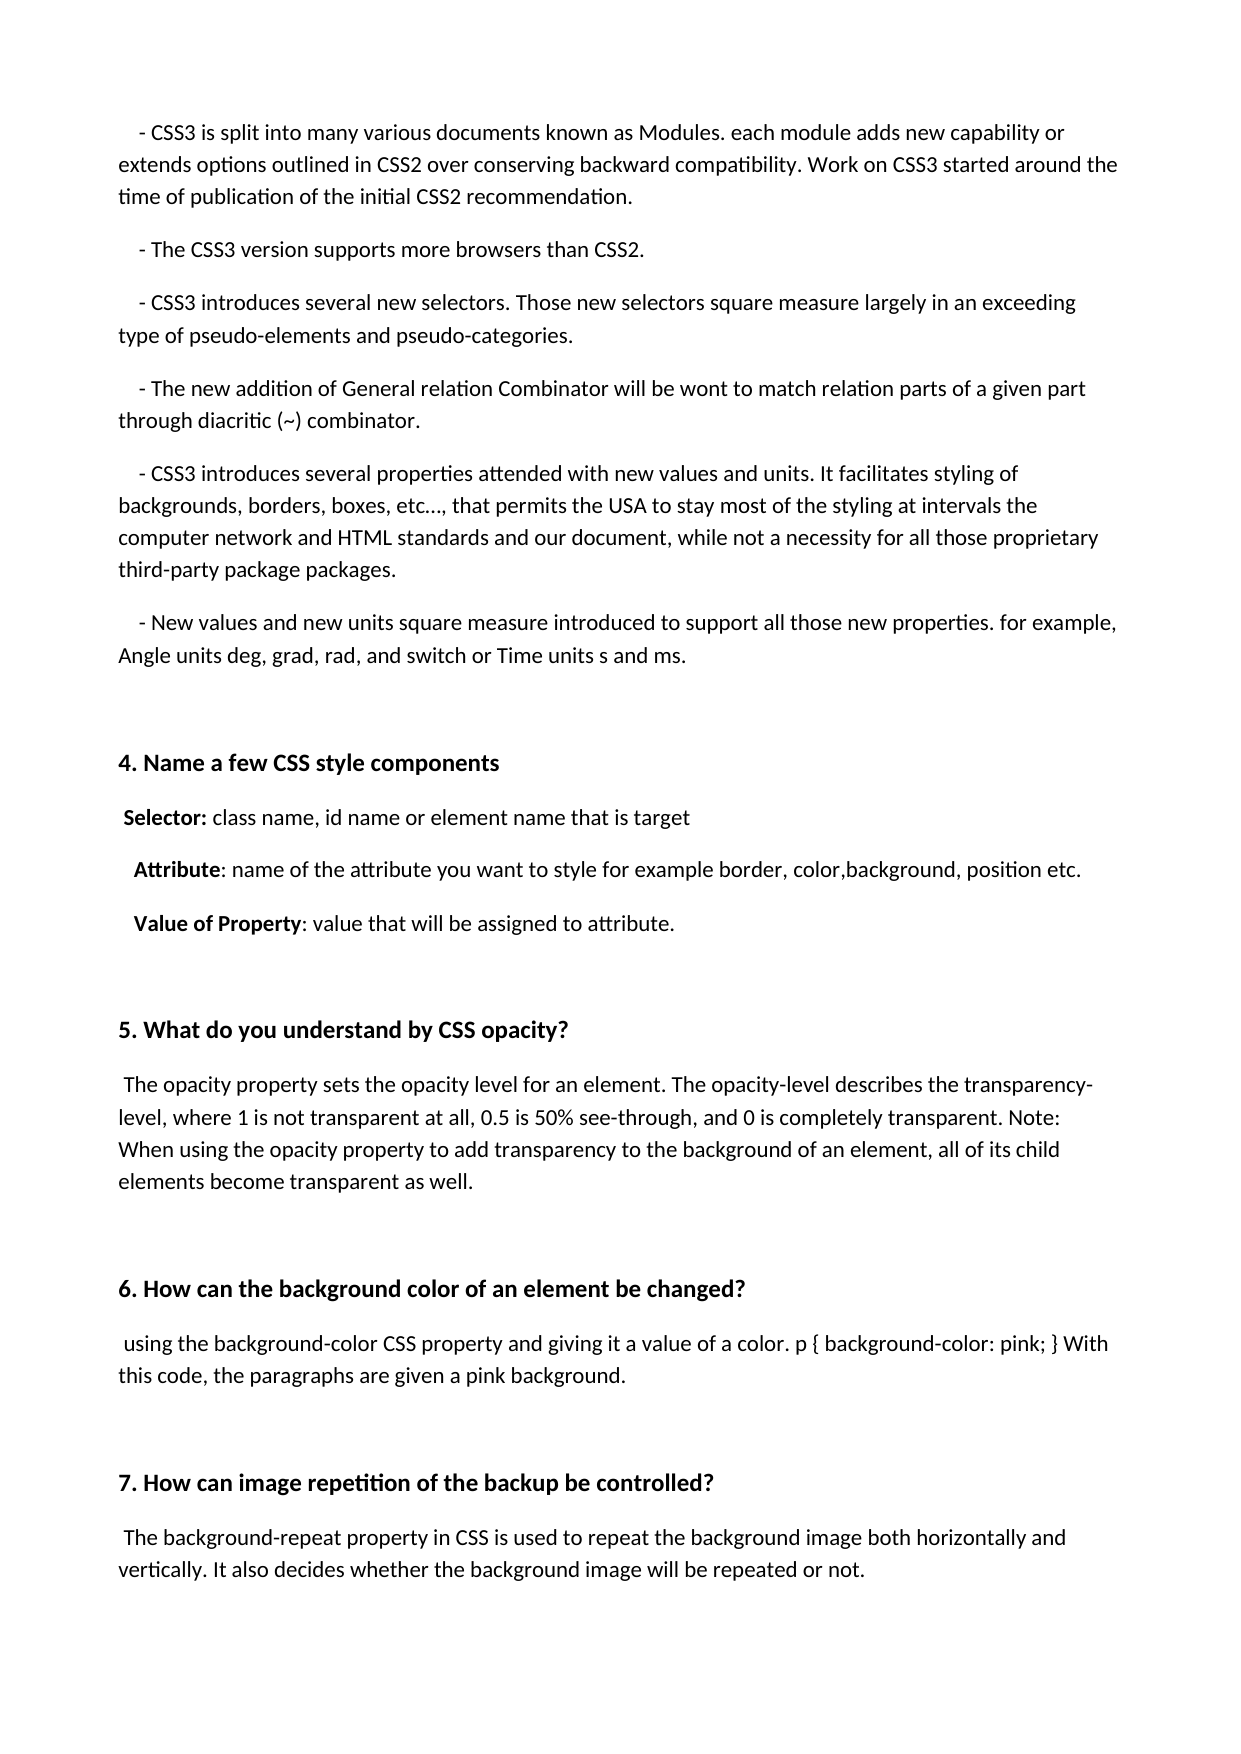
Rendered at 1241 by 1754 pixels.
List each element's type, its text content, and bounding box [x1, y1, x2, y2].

text - New values and new units square measure introduced to support all those new properties. for example, Angle units deg, grad, rad, and switch or Time units s and ms. [118, 608, 1122, 669]
text The opacity property sets the opacity level for an element. The opacity-level describes the transparency-level, where 1 is not transparent at all, 0.5 is 50% see-through, and 0 is completely transparent. Note: When using the opacity property to add transparency to the background of an element, all of its child elements become transparent as well. [118, 1071, 1122, 1195]
text Value of Property: value that will be assigned to attribute. [118, 909, 1122, 937]
text - CSS3 introduces several properties attended with new values and units. It facilitates styling of backgrounds, borders, boxes, etc…, that permits the USA to stay most of the styling at intervals the computer network and HTML standards and our document, while not a necessity for all those proprietary third-party package packages. [118, 459, 1122, 583]
text 7. How can image repetition of the backup be controlled? [118, 1467, 1122, 1498]
text 5. What do you understand by CSS opacity? [118, 1015, 1122, 1045]
text - CSS3 introduces several new selectors. Those new selectors square measure largely in an exceeding type of pseudo-elements and pseudo-categories. [118, 288, 1122, 349]
text Selector: class name, id name or element name that is target [118, 803, 1122, 831]
text - The CSS3 version supports more browsers than CSS2. [118, 236, 1122, 263]
text using the background-color CSS property and giving it a value of a color. p { background-color: pink; } With this code, the paragraphs are given a pink background. [118, 1329, 1122, 1389]
text The background-repeat property in CSS is used to repeat the background image both horizontally and vertically. It also decides whether the background image will be repeated or not. [118, 1523, 1122, 1583]
text - CSS3 is split into many various documents known as Modules. each module adds new capability or extends options outlined in CSS2 over conserving backward compatibility. Work on CSS3 started around the time of publication of the initial CSS2 recommendation. [118, 118, 1122, 211]
text Attribute: name of the attribute you want to style for example border, color,background, position etc. [118, 856, 1122, 884]
text - The new addition of General relation Combinator will be wont to match relation parts of a given part through diacritic (~) combinator. [118, 374, 1122, 434]
text 4. Name a few CSS style components [118, 747, 1122, 777]
text 6. How can the background color of an element be changed? [118, 1273, 1122, 1304]
